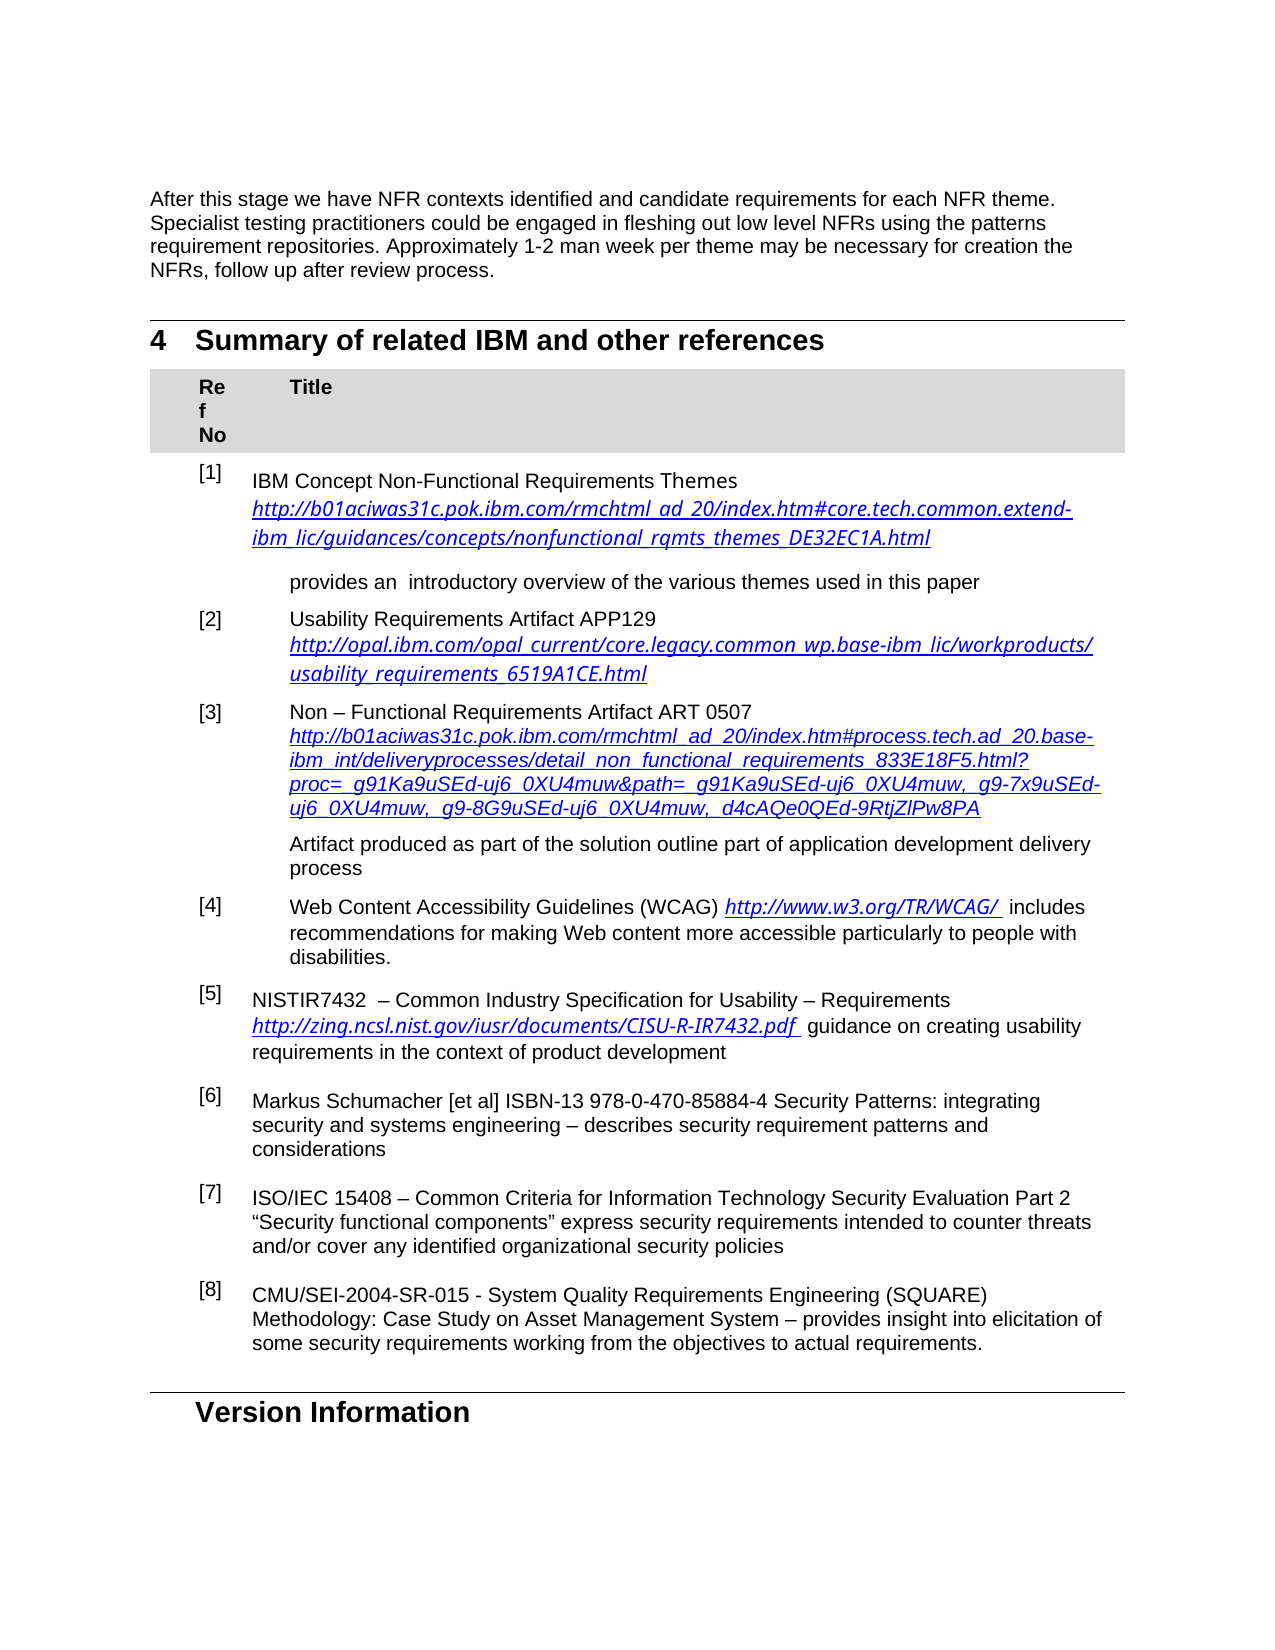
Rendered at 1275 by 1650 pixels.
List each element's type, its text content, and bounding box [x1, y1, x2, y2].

table_cell Usability Requirements Artifact APP129 http://opal.ibm.com/opal_current/core.legacy.common_wp.base-ibm_lic/workproducts/usability_requirements_6519A1CE.html [241, 600, 1125, 693]
text After this stage we have NFR contexts identified and candidate requirements for each NFR theme. Specialist testing practitioners could be engaged in fleshing out low level NFRs using the patterns requirement repositories. Approximately 1-2 man week per theme may be necessary for creation the NFRs, follow up after review process. [150, 186, 1125, 282]
table_cell [2] [150, 600, 241, 693]
table_cell [8] [150, 1270, 241, 1367]
table_cell [6] [150, 1076, 241, 1173]
table_header Title [241, 369, 1125, 453]
table_header Ref No [150, 369, 241, 453]
table_cell Non – Functional Requirements Artifact ART 0507 http://b01aciwas31c.pok.ibm.com/rmchtml_ad_20/index.htm#process.tech.ad_20.base-ibm_int/deliveryprocesses/detail_non_functional_requirements_833E18F5.html?proc=_g91Ka9uSEd-uj6_0XU4muw&path=_g91Ka9uSEd-uj6_0XU4muw,_g9-7x9uSEd-uj6_0XU4muw,_g9-8G9uSEd-uj6_0XU4muw,_d4cAQe0QEd-9RtjZlPw8PA Artifact produced as part of the solution outline part of application development delivery process [241, 694, 1125, 886]
table_cell IBM Concept Non-Functional Requirements Themes http://b01aciwas31c.pok.ibm.com/rmchtml_ad_20/index.htm#core.tech.common.extend-ibm_lic/guidances/concepts/nonfunctional_rqmts_themes_DE32EC1A.html provides an introductory overview of the various themes used in this paper [241, 453, 1125, 600]
table_cell [7] [150, 1173, 241, 1270]
table_cell [4] [150, 886, 241, 975]
table_cell CMU/SEI-2004-SR-015 - System Quality Requirements Engineering (SQUARE) Methodology: Case Study on Asset Management System – provides insight into elicitation of some security requirements working from the objectives to actual requirements. [241, 1270, 1125, 1367]
table_cell ISO/IEC 15408 – Common Criteria for Information Technology Security Evaluation Part 2 “Security functional components” express security requirements intended to counter threats and/or cover any identified organizational security policies [241, 1173, 1125, 1270]
table_cell [3] [150, 694, 241, 886]
table_cell [5] [150, 975, 241, 1076]
table_cell NISTIR7432 – Common Industry Specification for Usability – Requirements http://zing.ncsl.nist.gov/iusr/documents/CISU-R-IR7432.pdf guidance on creating usability requirements in the context of product development [241, 975, 1125, 1076]
list Summary of related IBM and other references [150, 321, 1125, 356]
table_cell Markus Schumacher [et al] ISBN-13 978-0-470-85884-4 Security Patterns: integrating security and systems engineering – describes security requirement patterns and considerations [241, 1076, 1125, 1173]
table_cell Web Content Accessibility Guidelines (WCAG) http://www.w3.org/TR/WCAG/ includes recommendations for making Web content more accessible particularly to people with disabilities. [241, 886, 1125, 975]
list Version Information [150, 1393, 1125, 1429]
table_cell [1] [150, 453, 241, 600]
